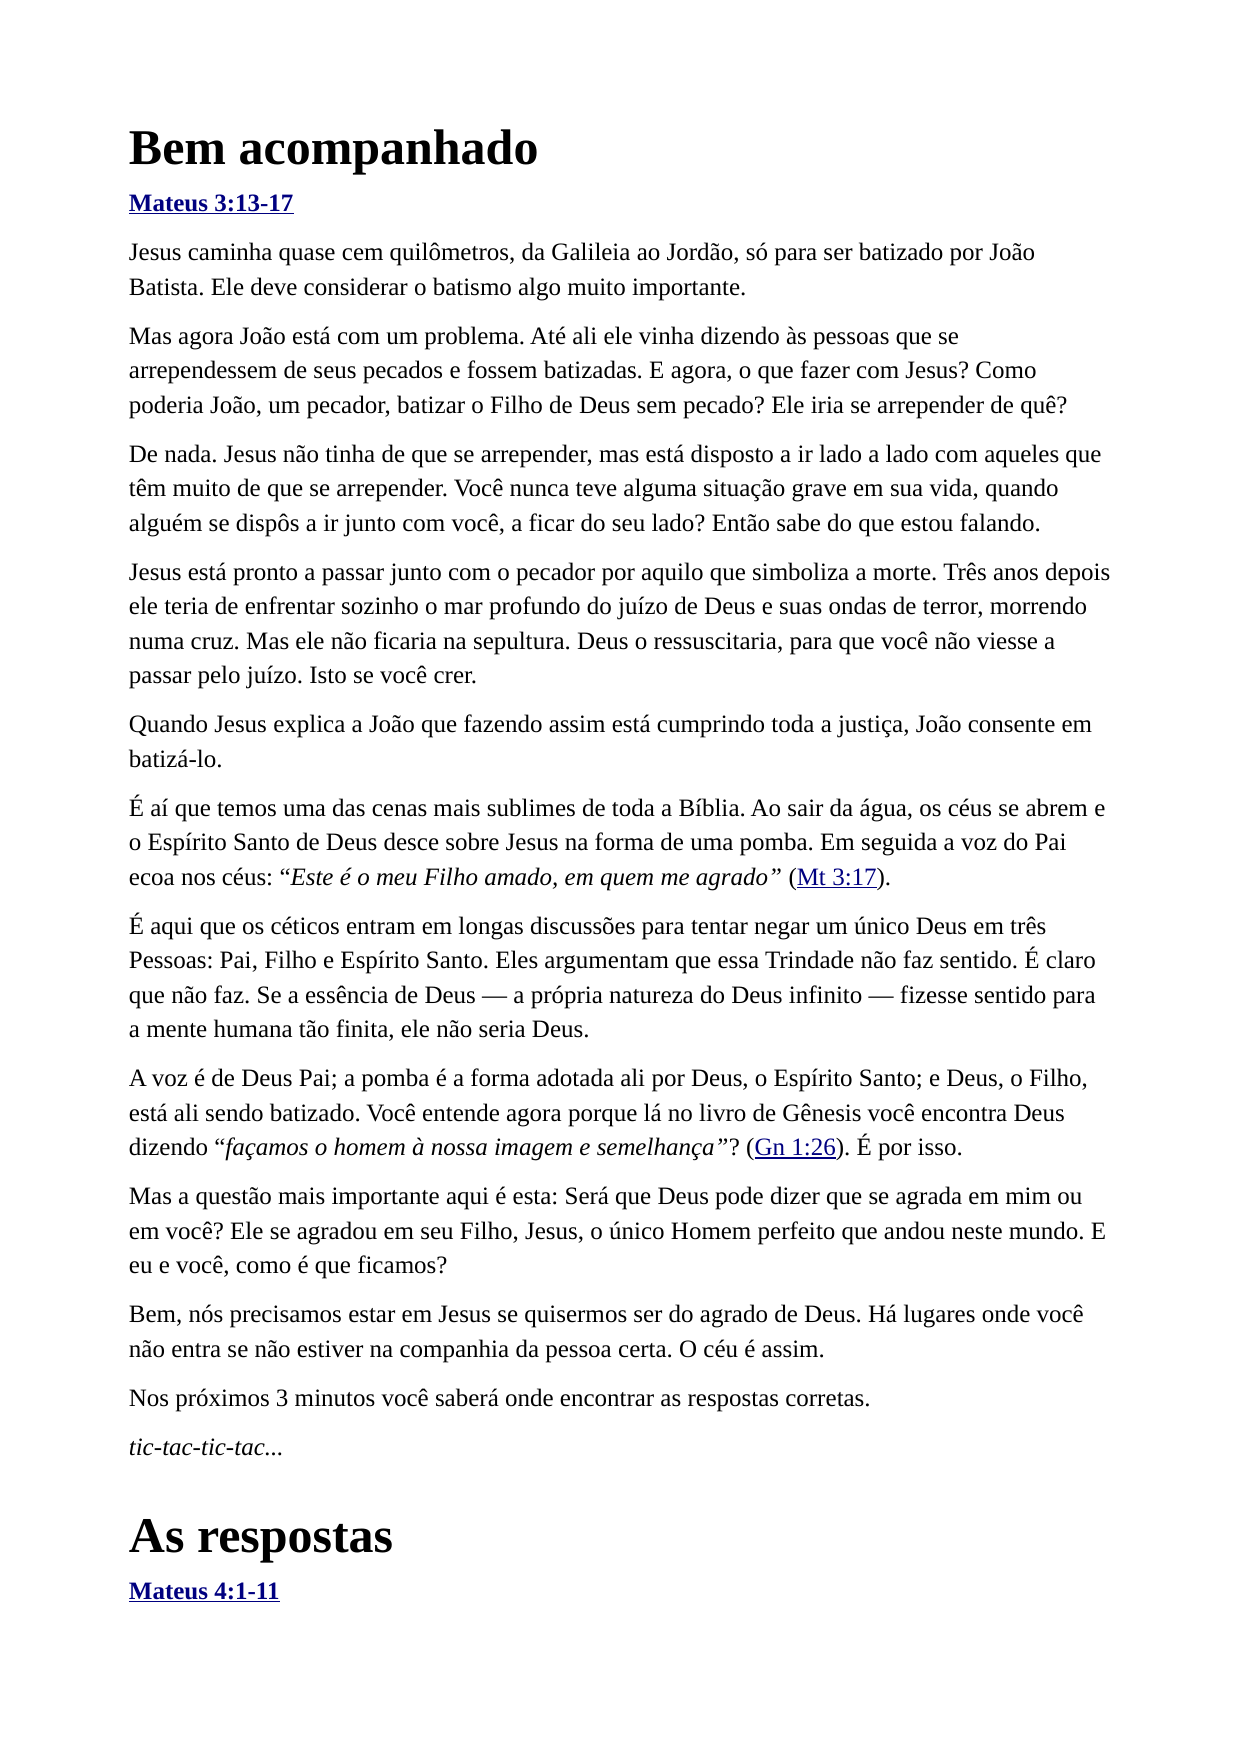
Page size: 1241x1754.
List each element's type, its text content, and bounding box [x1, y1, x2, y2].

text De nada. Jesus não tinha de que se arrepender, mas está disposto a ir lado a lado com aqueles que têm muito de que se arrepender. Você nunca teve alguma situação grave em sua vida, quando alguém se dispôs a ir junto com você, a ficar do seu lado? Então sabe do que estou falando. [129, 439, 1111, 536]
text Jesus caminha quase cem quilômetros, da Galileia ao Jordão, só para ser batizado por João Batista. Ele deve considerar o batismo algo muito importante. [129, 237, 1111, 300]
text Mateus 4:1-11 [129, 1576, 1111, 1605]
text Mas a questão mais importante aqui é esta: Será que Deus pode dizer que se agrada em mim ou em você? Ele se agradou em seu Filho, Jesus, o único Homem perfeito que andou neste mundo. E eu e você, como é que ficamos? [129, 1181, 1111, 1279]
text Jesus está pronto a passar junto com o pecador por aquilo que simboliza a morte. Três anos depois ele teria de enfrentar sozinho o mar profundo do juízo de Deus e suas ondas de terror, morrendo numa cruz. Mas ele não ficaria na sepultura. Deus o ressuscitaria, para que você não viesse a passar pelo juízo. Isto se você crer. [129, 557, 1111, 689]
text Quando Jesus explica a João que fazendo assim está cumprindo toda a justiça, João consente em batizá-lo. [129, 709, 1111, 772]
subtitle As respostas [129, 1506, 1111, 1563]
text tic-tac-tic-tac... [129, 1432, 1111, 1461]
text Bem, nós precisamos estar em Jesus se quisermos ser do agrado de Deus. Há lugares onde você não entra se não estiver na companhia da pessoa certa. O céu é assim. [129, 1299, 1111, 1363]
text É aqui que os céticos entram em longas discussões para tentar negar um único Deus em três Pessoas: Pai, Filho e Espírito Santo. Eles argumentam que essa Trindade não faz sentido. É claro que não faz. Se a essência de Deus — a própria natureza do Deus infinito — fizesse sentido para a mente humana tão finita, ele não seria Deus. [129, 911, 1111, 1043]
text Mas agora João está com um problema. Até ali ele vinha dizendo às pessoas que se arrependessem de seus pecados e fossem batizadas. E agora, o que fazer com Jesus? Como poderia João, um pecador, batizar o Filho de Deus sem pecado? Ele iria se arrepender de quê? [129, 321, 1111, 418]
text Mateus 3:13-17 [129, 188, 1111, 217]
text Nos próximos 3 minutos você saberá onde encontrar as respostas corretas. [129, 1383, 1111, 1412]
subtitle Bem acompanhado [129, 118, 1111, 176]
text A voz é de Deus Pai; a pomba é a forma adotada ali por Deus, o Espírito Santo; e Deus, o Filho, está ali sendo batizado. Você entende agora porque lá no livro de Gênesis você encontra Deus dizendo “façamos o homem à nossa imagem e semelhança”? (Gn 1:26). É por isso. [129, 1063, 1111, 1161]
text É aí que temos uma das cenas mais sublimes de toda a Bíblia. Ao sair da água, os céus se abrem e o Espírito Santo de Deus desce sobre Jesus na forma de uma pomba. Em seguida a voz do Pai ecoa nos céus: “Este é o meu Filho amado, em quem me agrado” (Mt 3:17). [129, 793, 1111, 891]
